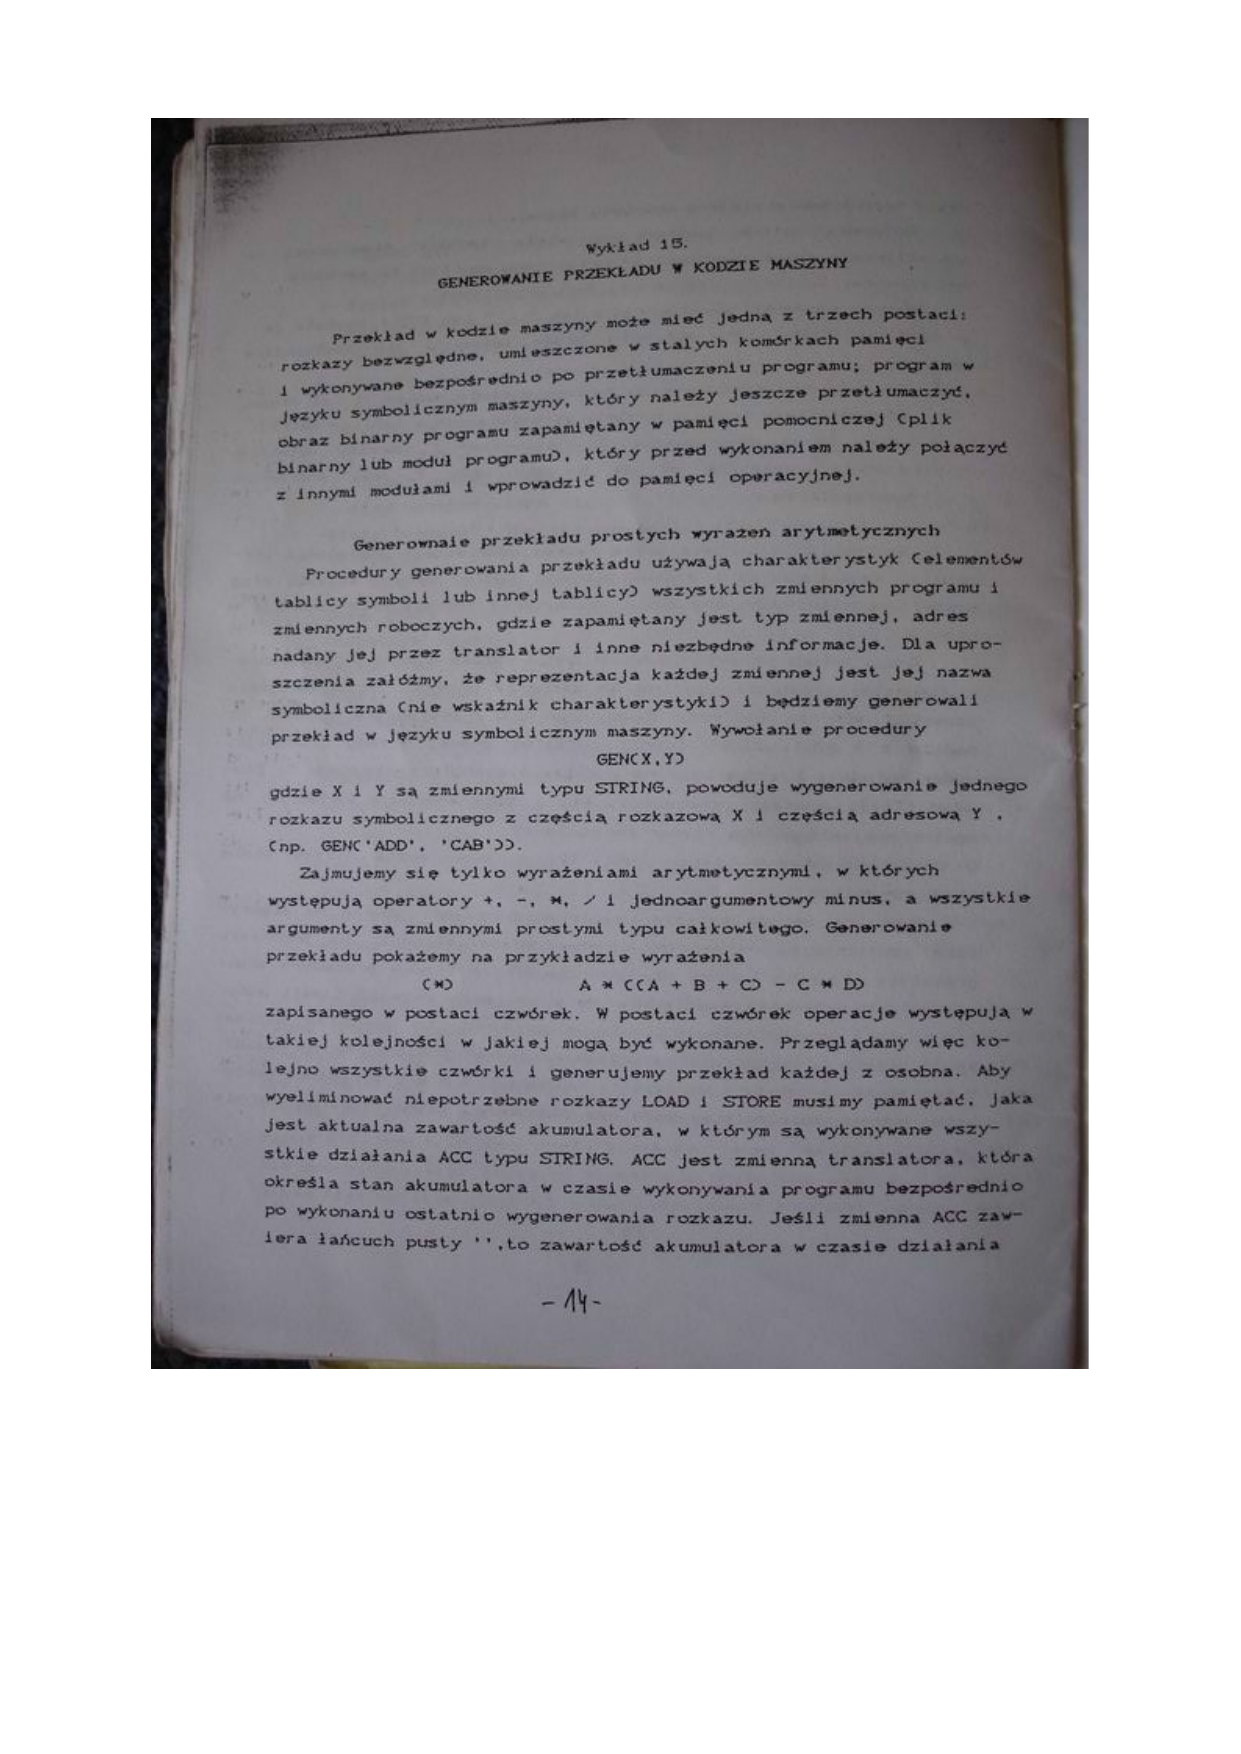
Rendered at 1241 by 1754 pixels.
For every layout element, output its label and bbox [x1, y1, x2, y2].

picture [151, 118, 1089, 1369]
